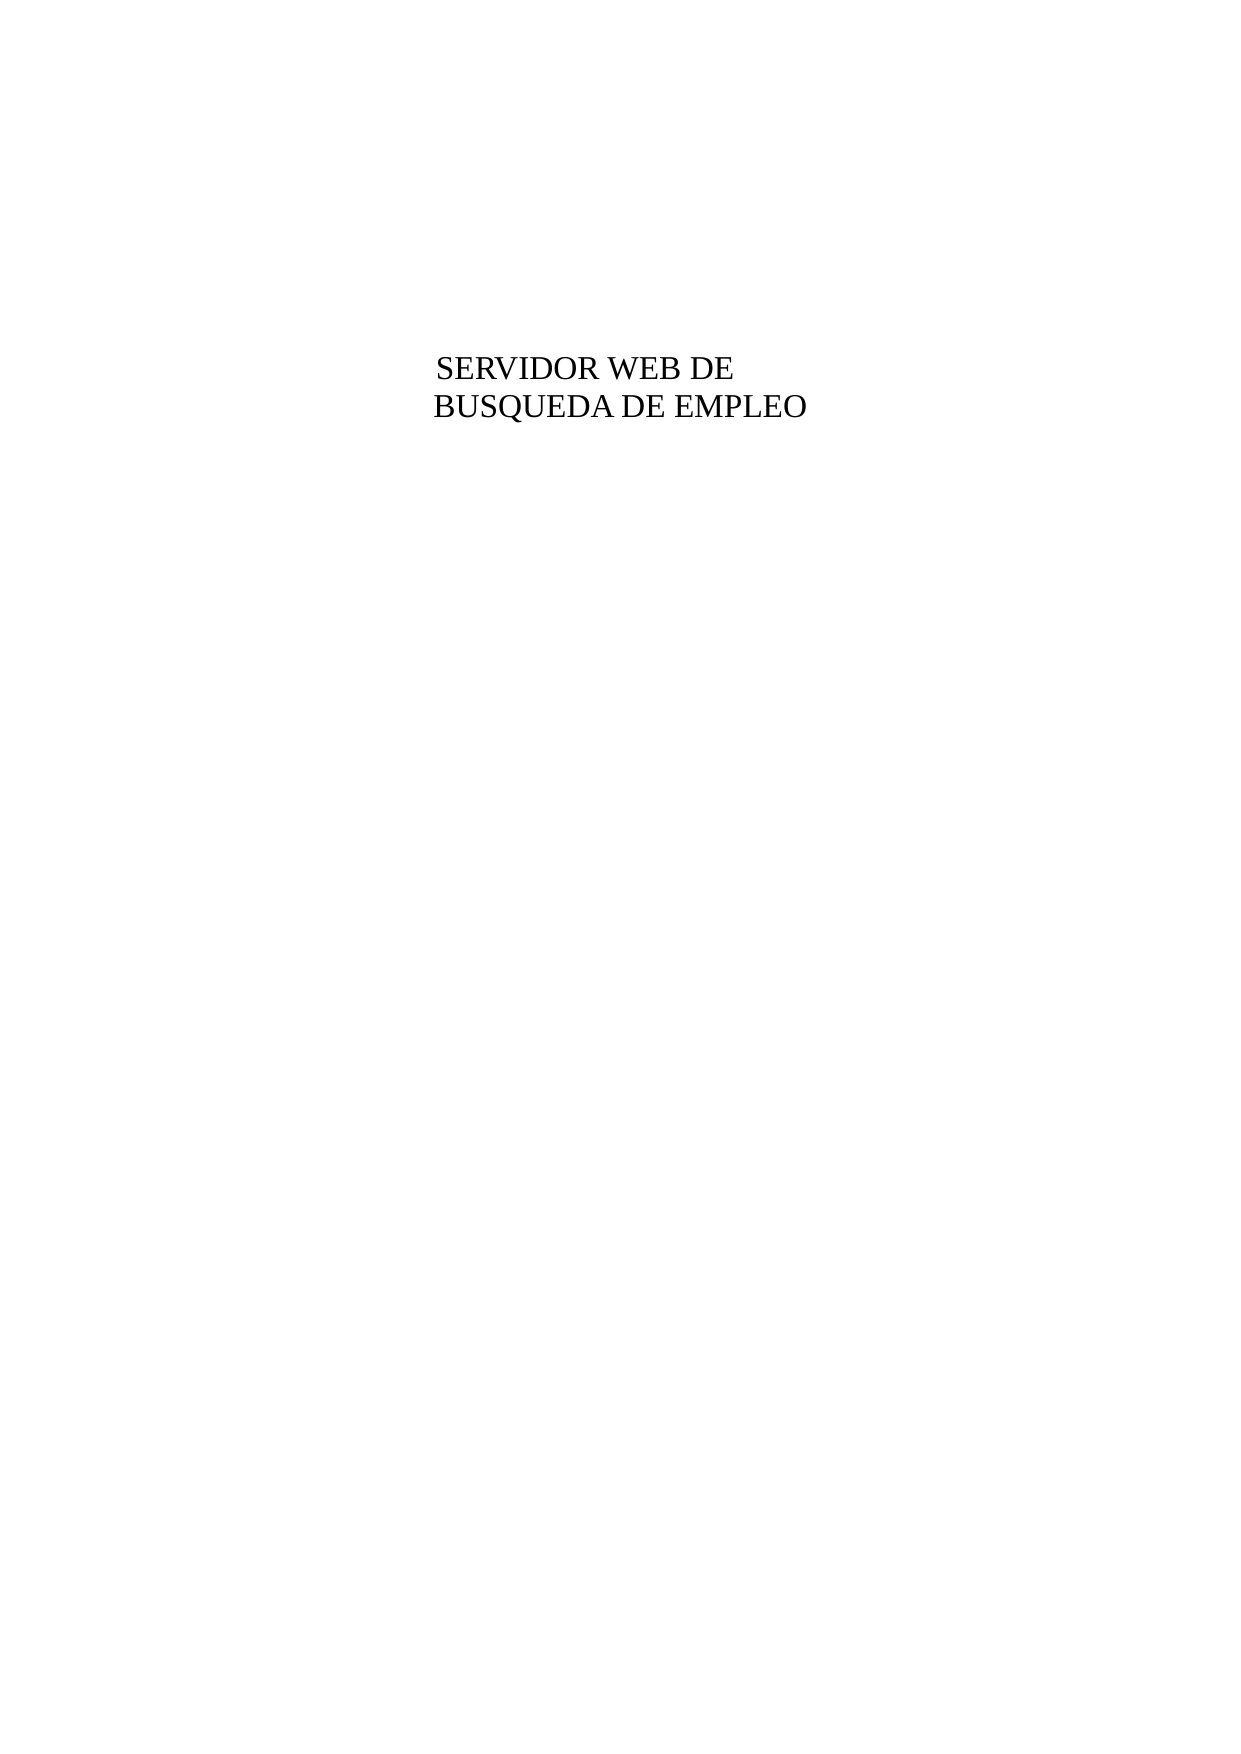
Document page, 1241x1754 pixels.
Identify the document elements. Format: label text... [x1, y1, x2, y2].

text BUSQUEDA DE EMPLEO [118, 386, 1122, 425]
text SERVIDOR WEB DE [118, 348, 1122, 386]
